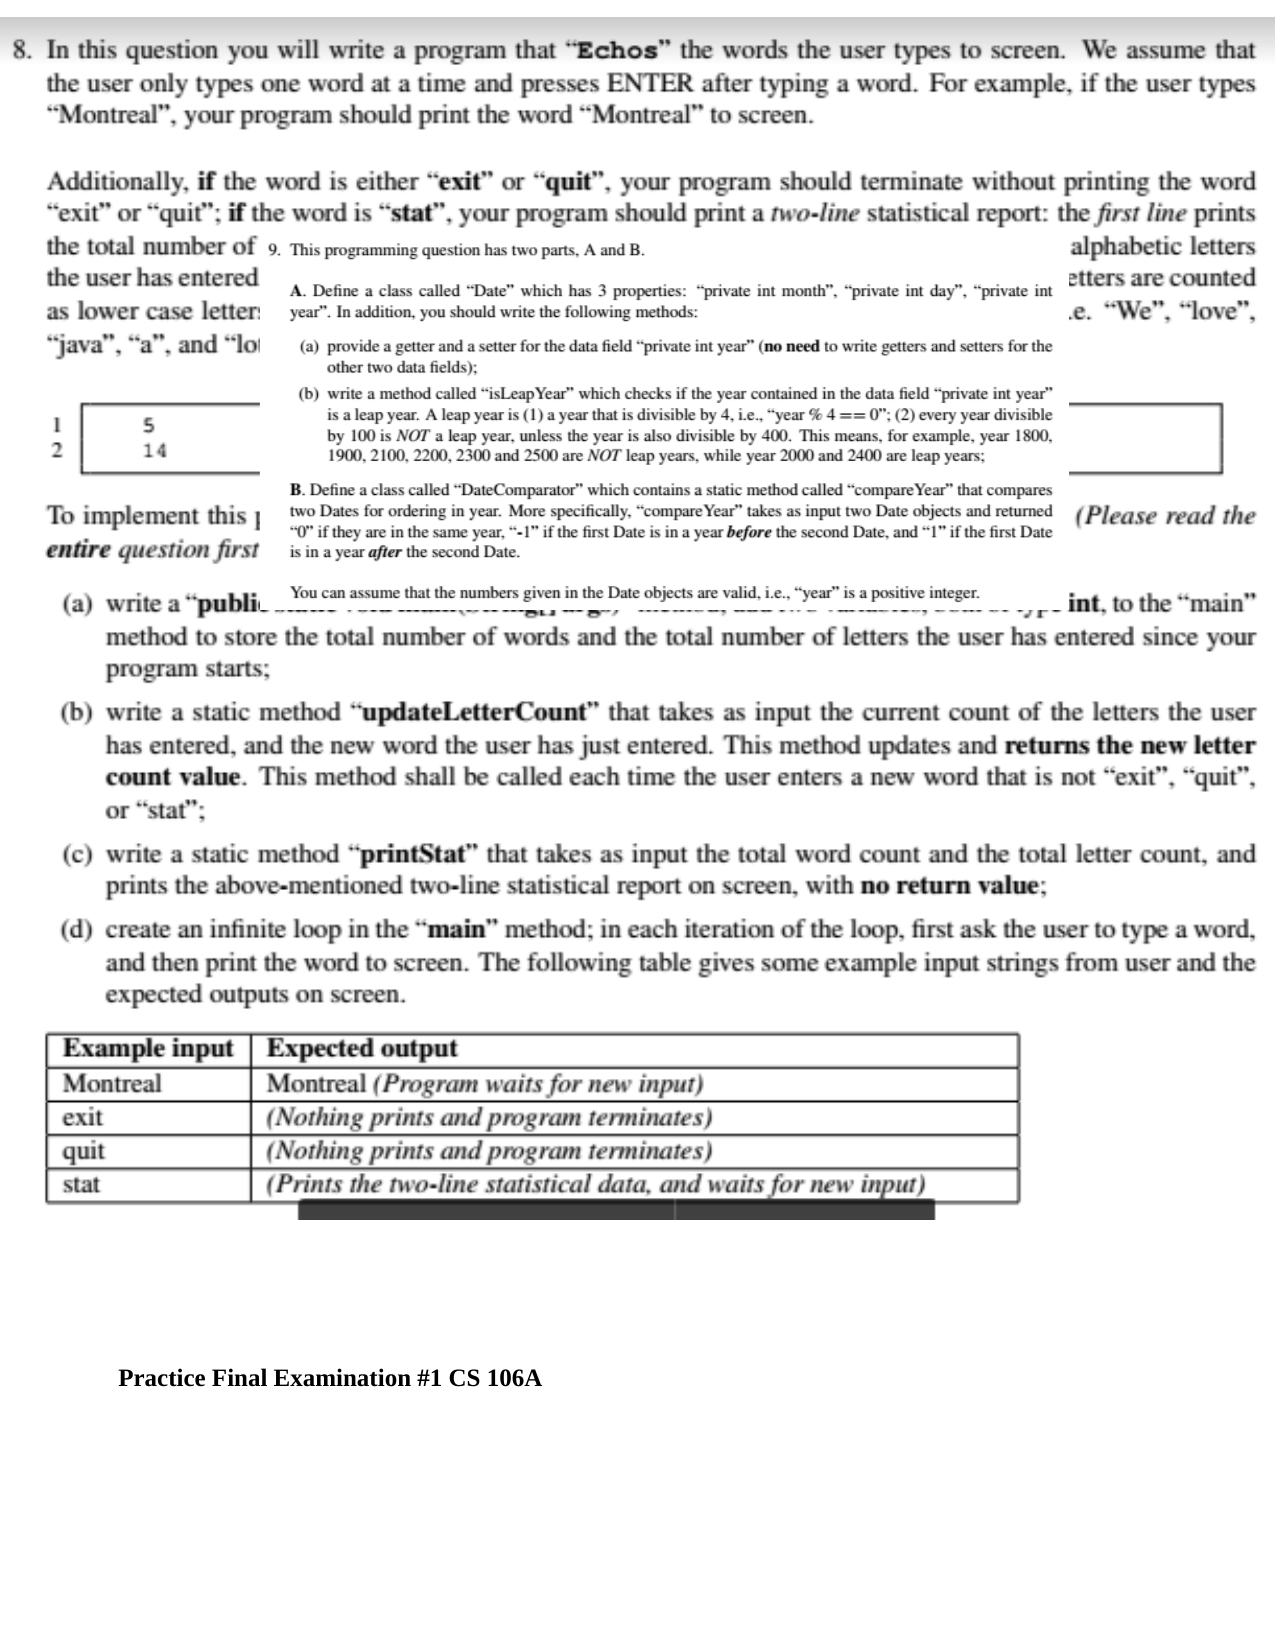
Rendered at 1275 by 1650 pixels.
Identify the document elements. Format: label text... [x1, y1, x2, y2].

picture [0, 17, 1275, 1220]
text Practice Final Examination #1 CS 106A [118, 1363, 1157, 1392]
